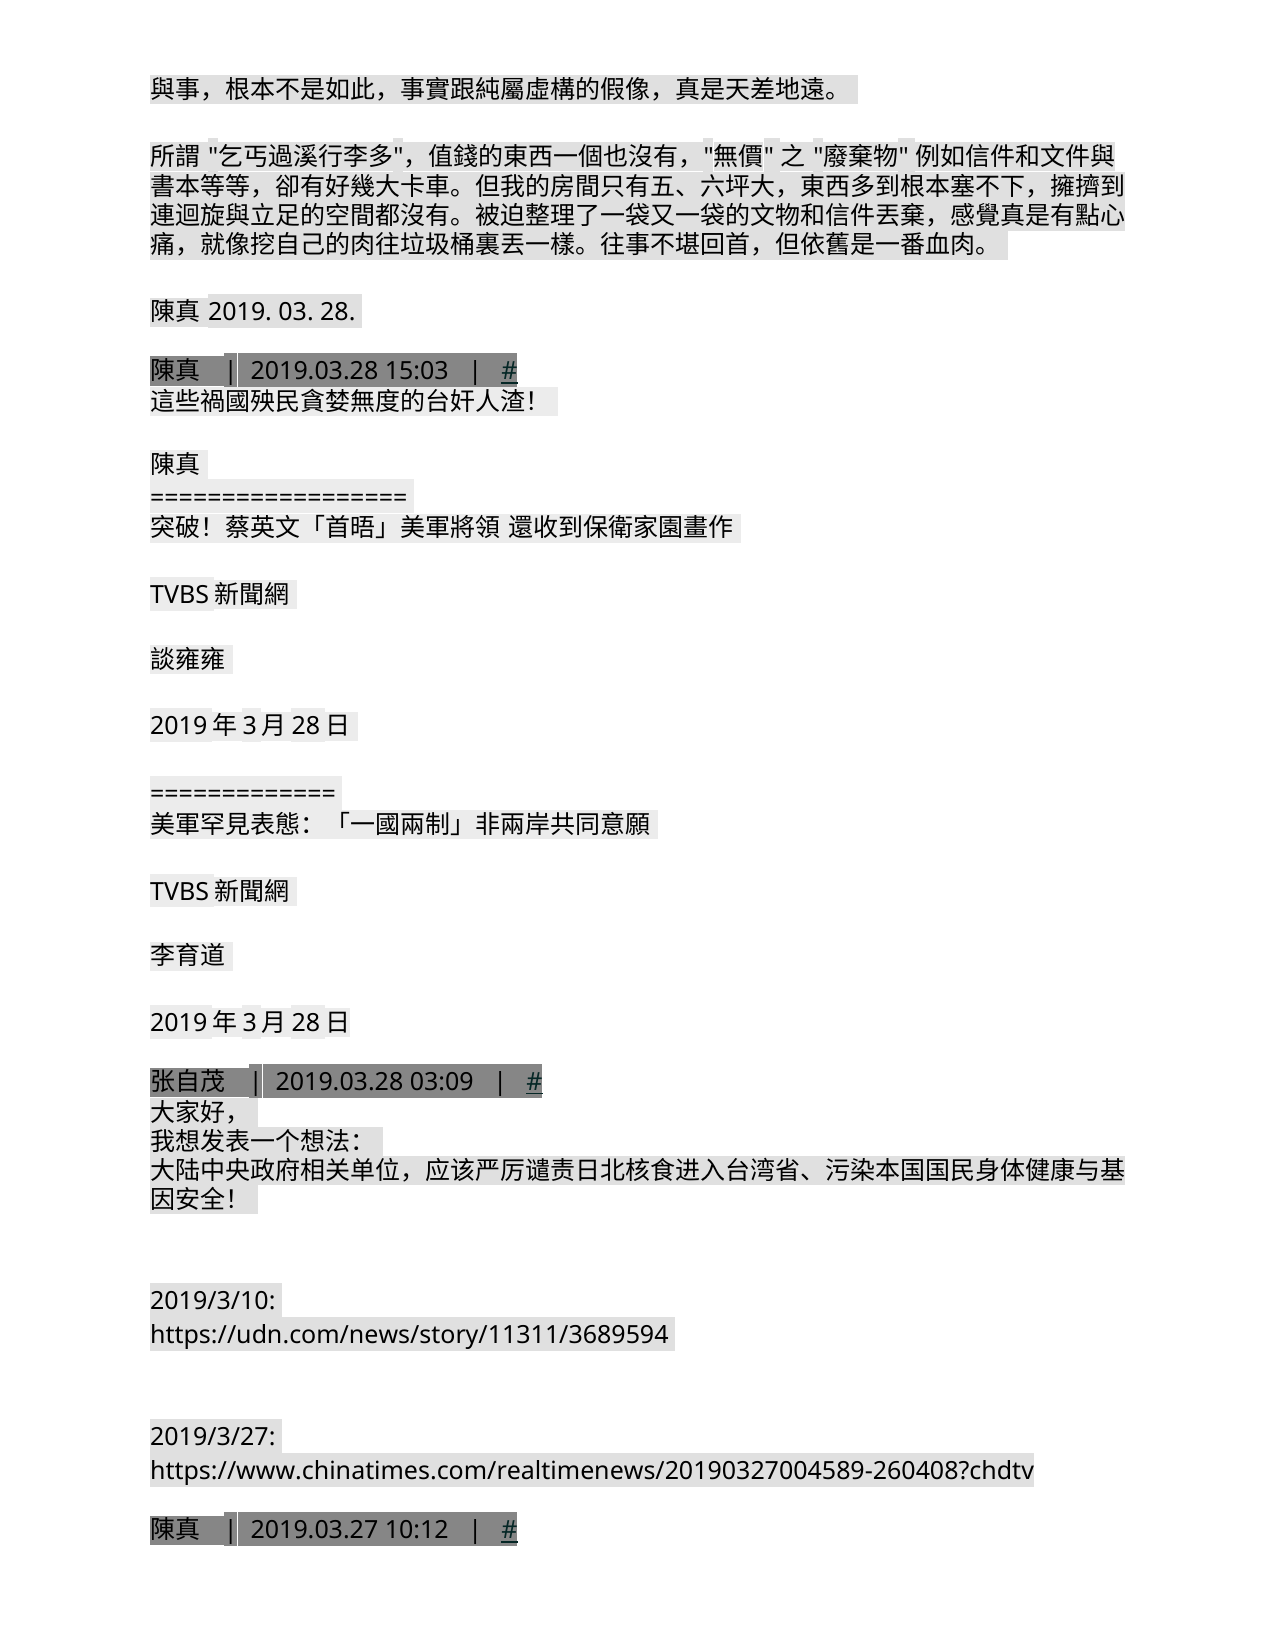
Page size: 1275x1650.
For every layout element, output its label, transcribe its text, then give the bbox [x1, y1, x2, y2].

text 這些禍國殃民貪婪無度的台奸人渣！ 陳真 ================== 突破！蔡英文「首晤」美軍將領 還收到保衛家園畫作 TVBS新聞網 談雍雍 2019年3月28日 ============= 美軍罕見表態：「一國兩制」非兩岸共同意願 TVBS新聞網 李育道 2019年3月28日 [150, 387, 1125, 1039]
text 陳真 | 2019.03.27 10:12 | # [150, 1512, 1125, 1546]
text 大家好， 我想发表一个想法： 大陆中央政府相关单位，应该严厉谴责日北核食进入台湾省、污染本国国民身体健康与基因安全！ 2019/3/10: https://udn.com/news/story/11311/3689594 2019/3/27: https://www.chinatimes.com/realtimenews/20190327004589-260408?chdtv [150, 1098, 1125, 1487]
text 陳真 | 2019.03.28 15:03 | # [150, 353, 1125, 387]
text 底下是在後台寫的一封信，其中有些疑問已經獲得解答，所以大家不用回應了。不過我還是把它貼在這，希望如果有 "忠實讀者" 依舊保存2005年之前的文字 (card228, 紀念若雪不鏽鋼網頁...等等)，有沒有可能用 email或是用光碟或隨身碟寄給我？我的 email 是：emirchen@gmail.com 我的貼郵票信箱是: 高雄市11-72號信箱，收件人：陳真。 不過，拜託別直接貼在這版面上。 陳真 2019/03/28 =================== 有一件事一直感覺很困惑，我感覺我 (們) 好像曾經有寫過及翻譯過一大堆文章，時間應該是在2000-2004年之間。但我一直記不起來那些文章當時是貼在哪？那時沒有巴勒網嗎？那它們到底是貼在哪？你們記得嗎？ 這十幾年來，每次不管想找自己寫的或大家翻譯的什麼文章，巴勒網就是找不到，實在很奇怪。我這十幾年來已經沒有在備份自己寫的公開性文字了，所以很苦惱，但就是想不起來它們跑去哪？感覺2000-2004或2005那幾年的記憶好像完全一片空白。 比方說，我記得曾寫了很多有關貧鈾彈、美軍虐囚及伊拉克禁運等等的文章。在美軍虐囚的照片第一次被公諸於世之前，就有不知何方人物私下寄了幾張給我。另外，我記得當時還寫了一些和比利時 Wim De Ceukelaire 醫師等人有關的東西。我曾和 Wim De Ceukelaire 他們一起具名發表了兩篇文章，藉以向比利時政府提告布希，後來確實成功讓布希不得入境比利時，否則將會被逮捕。 另外還有 "拖美軍上(國際)法庭" 的一系列文字，還有這事情的一些開庭實錄，還有編號高達一百多篇的 "我略知戰爭一二" (至少公開了二、三十篇？)...太多文章，怎麼統統不見了？我記得是馮建三還是趙剛(？) 當時還曾寫信來英國，要求我授權把 "拖美軍上法庭" 等文字，刊登在台灣的一本不知道什麼刊物上。我好像還記得我發表過很多有關貧鈾彈的文字，甚至還附上一些照片，這些東西到底當時是貼在哪？我怎麼完全記不得了。 再比方說，我一直記不起來阿遠翻譯的這一篇非常重要的文章： "戰犯行為－美國之蓄意造成伊拉克水源危機 與湯瑪斯納吉 (Thomas Nagy) 教授的訪談紀錄" 這些東西當時到底是貼在哪？後來巴勒網都沒有貼嗎？現在在巴勒網上也找不到。這麼重要的一篇文章，而且記得當時流傳甚廣，現在整個網路上居然也找不到任何痕跡了。我們當時的文章是不是全都消失了？我真的可能是已經有點失智，我對2004年之前那幾年的時期，幾乎完全沒有記憶。 剛剛在尋找阿遠翻譯的這一篇 "戰犯行為－美國之蓄意造成伊拉克水源危機 與湯瑪斯納吉 (Thomas Nagy) 教授的訪談紀錄" 到底貼在哪時，突然發現還有一篇叫 "英美戰爭罪行對伊拉克公衛體系的破壞"，竟然是我和學姐及怡靜一起翻譯的，我幾乎完全忘記自己曾經翻譯過這文章。我跟Wim De Ceukelaire 醫師因為反戰及反貧鈾彈的事，前後通信了好幾年，但我竟然忘記他寫過這文章，也忘記我曾翻譯過，更不記得當時到底是貼在哪？ 我對於那段時期到底是以什麼方式傳遞這些文字，竟然完全沒有半點記憶，你們記得嗎？記得當時好像很熱鬧，只要一批評美國，天天有人抹黑我或冒用我的名字抹黑造謠或對我做出一大堆卑鄙惡劣的事，我的信箱更是天天被攻擊，數以千計的各種謾罵和騷擾。這些事我都記得，但是那幾年的那些文章現在都沒有在巴勒網上，那它們是在哪裡？你們還記得嗎？ 另外，底下這篇文章： http://palinfo.habago.org/Entry?Command=Information_PrintHome&;iFlowNo=126 末尾的兩篇 "相關連結" 也失效了。我用醫院的電腦一點進去，竟然是連上一個詐騙個資的釣魚網站。這些要怎麼改正？怎麼會這樣？是被壞人綁架網頁嗎？ 舊巴勒網時代的文章常會附上圖片，而且都還能附上註腳，三、四年前改版後，科技程度一下拉高，我就不懂得如何貼圖文並茂的文章了，也不知道怎麼放上footnote。每次都說要學，但天生罹患高科技恐懼症，一直覺得這是一件很艱難的學習任務，所以也一直都沒有真的去學怎麼貼。題外話。 阿遠或怡靜或良哲是不是能幫忙貼上"戰犯行為－美國之蓄意造成伊拉克水源危機 與湯瑪斯納吉 (Thomas Nagy) 教授的訪談紀錄" 以及 "英美戰爭罪行對伊拉克公衛體系的破壞" 這兩篇？而且有沒有可能讓它們在日期上仍然回到它應有的儲存位置上？也就是依它應有的時間順序，放到最初的位置上？ 至於那幾年寫的所有消失的文章，到底它們當時是貼在哪？我真是完全沒有記憶了。如何能找回來？ 以後如果可以改版的話，我想要多個 "推薦閱讀" 的欄位，把一些比較具有殺傷力的文章 "置頂"，讓進入首頁者有更多機會能夠直接讀到這些文章。阿遠翻的這一篇特別具有殺傷力，抵得上千言萬語。 我還記得我曾翻譯過或寫過一篇美國政府在不知道美國的哪個州的小鎮，試爆具輻射性的不明武器，拿整個小鎮的人做實驗，看看試爆後的居民健康情形。但是這些文章也都找不到了。想好好保存文字真的很不容易。網路世界及電腦，太容易出狀況，光碟也保存不了一輩子，難怪我看劍橋一些 (自認為會歷史留名的老師) 每篇文字都會留下書面，小心翼翼地保存。也許紙張會留得比電腦或光碟安全些，同時也長久些。 最近老家準備要賣掉，被迫得在幾周內迅速清除所有東西，在惡臭陰暗的角落找到很多三十多年前跟黨外 "同志" 們的信件和各種舊文與文件等等等，上百箱。整理過程中，我隨手稍微看了一兩篇，感覺歷史真的很像小說，全屬瞎掰，什麼獨立建國愛台灣的，種種人與事，根本不是如此，事實跟純屬虛構的假像，真是天差地遠。 所謂 "乞丐過溪行李多"，值錢的東西一個也沒有，"無價" 之 "廢棄物" 例如信件和文件與書本等等，卻有好幾大卡車。但我的房間只有五、六坪大，東西多到根本塞不下，擁擠到連迴旋與立足的空間都沒有。被迫整理了一袋又一袋的文物和信件丟棄，感覺真是有點心痛，就像挖自己的肉往垃圾桶裏丟一樣。往事不堪回首，但依舊是一番血肉。 陳真 2019. 03. 28. [150, 75, 1125, 328]
text 张自茂 | 2019.03.28 03:09 | # [150, 1064, 1125, 1098]
